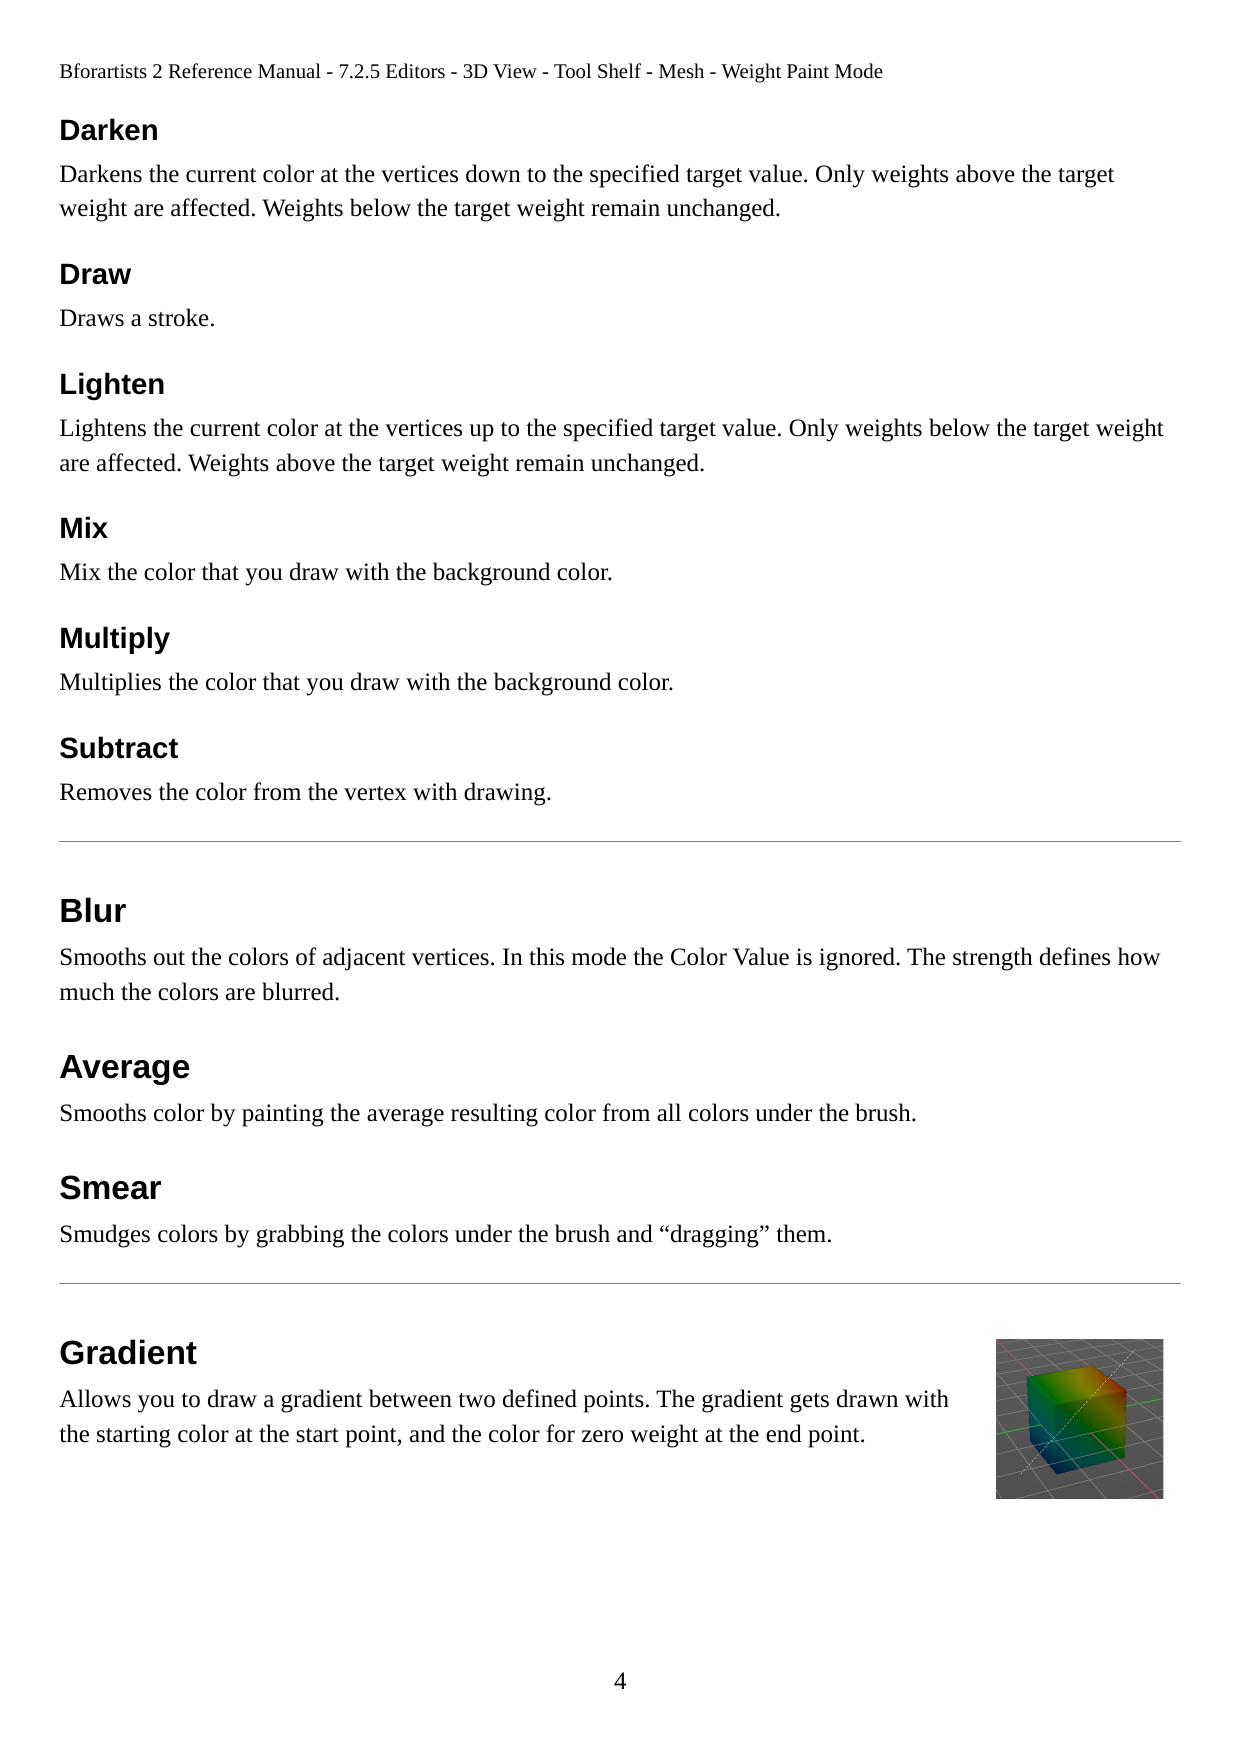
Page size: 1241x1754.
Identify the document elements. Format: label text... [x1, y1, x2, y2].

subtitle Smear [59, 1168, 1181, 1207]
subtitle Multiply [59, 621, 1181, 655]
subtitle Darken [59, 113, 1181, 146]
subtitle Subtract [59, 731, 1181, 765]
subtitle Draw [59, 257, 1181, 291]
subtitle Gradient [59, 1333, 1181, 1372]
subtitle Mix [59, 511, 1181, 545]
text Smudges colors by grabbing the colors under the brush and “dragging” them. [59, 1219, 1181, 1248]
text Lightens the current color at the vertices up to the specified target value. Only weights below the target weight are affected. Weights above the target weight remain unchanged. [59, 413, 1181, 476]
text Removes the color from the vertex with drawing. [59, 777, 1181, 806]
text Allows you to draw a gradient between two defined points. The gradient gets drawn with the starting color at the start point, and the color for zero weight at the end point. [59, 1384, 996, 1447]
subtitle Average [59, 1047, 1181, 1086]
text Smooths out the colors of adjacent vertices. In this mode the Color Value is ignored. The strength defines how much the colors are blurred. [59, 942, 1181, 1006]
text Mix the color that you draw with the background color. [59, 557, 1181, 586]
text Draws a stroke. [59, 303, 1181, 332]
subtitle Lighten [59, 367, 1181, 401]
text Darkens the current color at the vertices down to the specified target value. Only weights above the target weight are affected. Weights below the target weight remain unchanged. [59, 159, 1181, 222]
text Multiplies the color that you draw with the background color. [59, 667, 1181, 696]
picture [996, 1339, 1164, 1499]
subtitle Blur [59, 891, 1181, 930]
text Smooths color by painting the average resulting color from all colors under the brush. [59, 1098, 1181, 1127]
